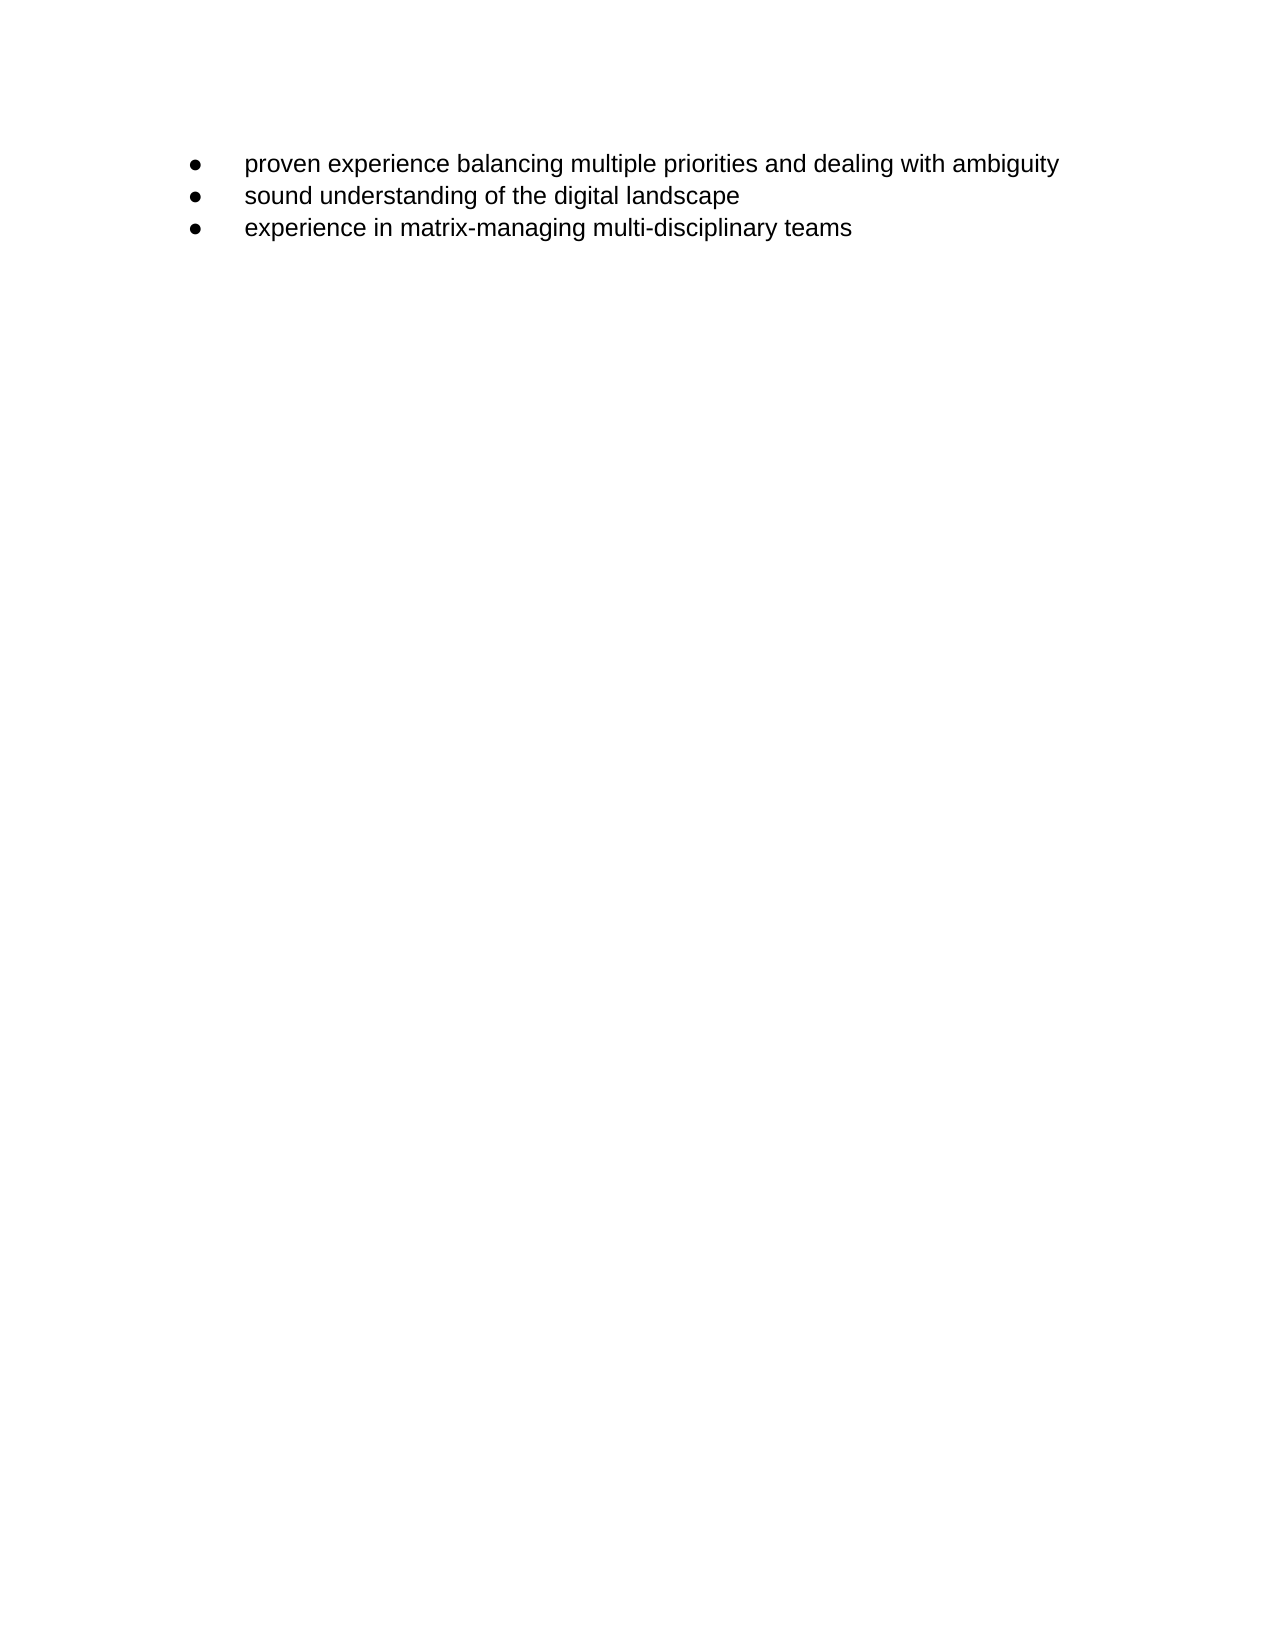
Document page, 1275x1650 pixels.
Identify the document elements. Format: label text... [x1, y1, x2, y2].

text ● sound understanding of the digital landscape [188, 182, 1125, 210]
text ● experience in matrix-managing multi-disciplinary teams [188, 214, 1125, 242]
text ● proven experience balancing multiple priorities and dealing with ambiguity [188, 150, 1125, 178]
